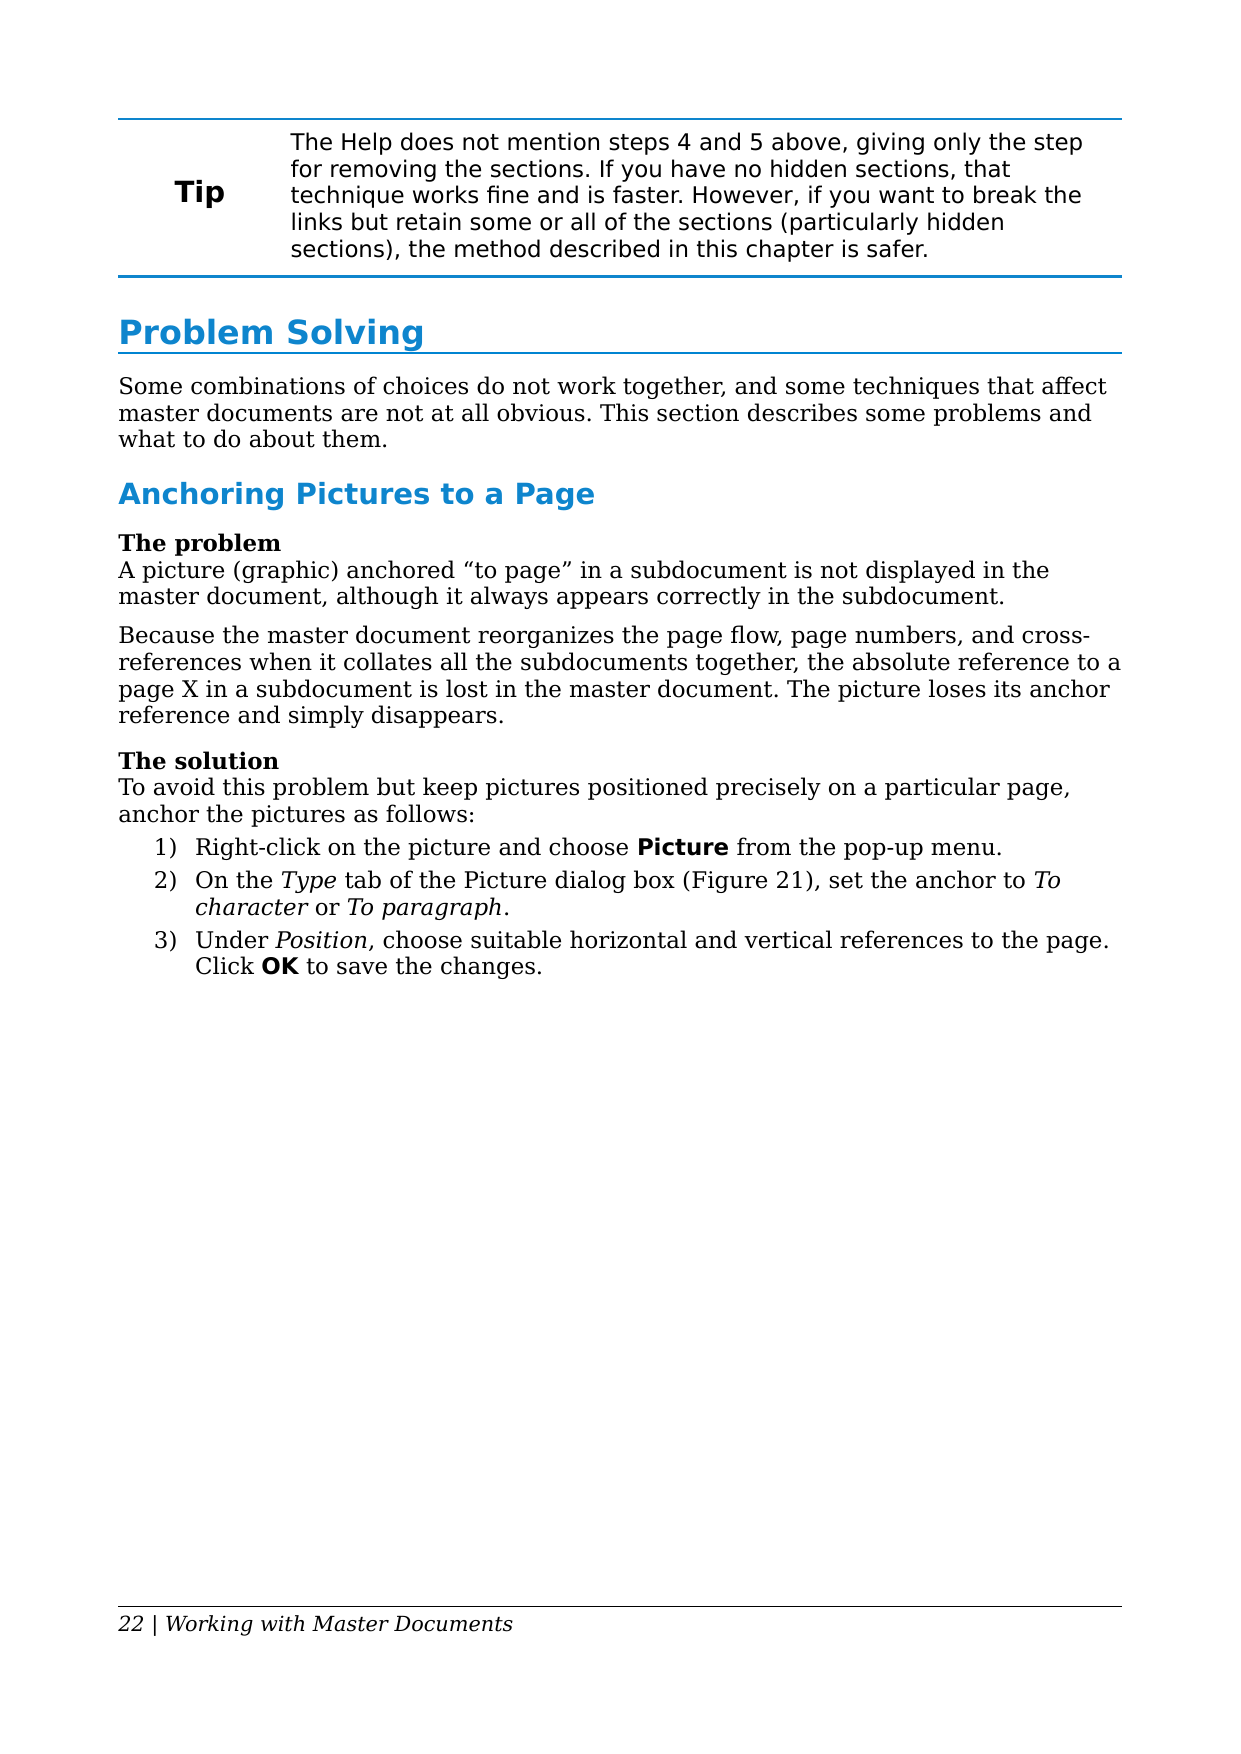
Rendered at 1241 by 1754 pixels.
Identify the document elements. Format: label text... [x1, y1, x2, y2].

text The solution [118, 748, 1122, 774]
list To avoid this problem but keep pictures positioned precisely on a particular page, anchor the pictures as follows: [118, 774, 1122, 828]
text The problem [118, 530, 1122, 557]
list Right-click on the picture and choose Picture from the pop-up menu. [177, 834, 1122, 861]
text Because the master document reorganizes the page flow, page numbers, and cross-references when it collates all the subdocuments together, the absolute reference to a page X in a subdocument is lost in the master document. The picture loses its anchor reference and simply disappears. [118, 623, 1122, 729]
list On the Type tab of the Picture dialog box (Figure 21), set the anchor to To character or To paragraph. [177, 867, 1122, 921]
table_header The Help does not mention steps 4 and 5 above, giving only the step for removing the sections. If you have no hidden sections, that technique works fine and is faster. However, if you want to break the links but retain some or all of the sections (particularly hidden sections), the method described in this chapter is safer. [281, 120, 1122, 275]
list Under Position, choose suitable horizontal and vertical references to the page. Click OK to save the changes. [177, 927, 1122, 980]
table_header Tip [118, 120, 281, 275]
text A picture (graphic) anchored “to page” in a subdocument is not displayed in the master document, although it always appears correctly in the subdocument. [118, 557, 1122, 610]
subtitle Problem Solving [118, 313, 1122, 352]
text Some combinations of choices do not work together, and some techniques that affect master documents are not at all obvious. This section describes some problems and what to do about them. [118, 373, 1122, 453]
subtitle Anchoring Pictures to a Page [118, 478, 1122, 512]
